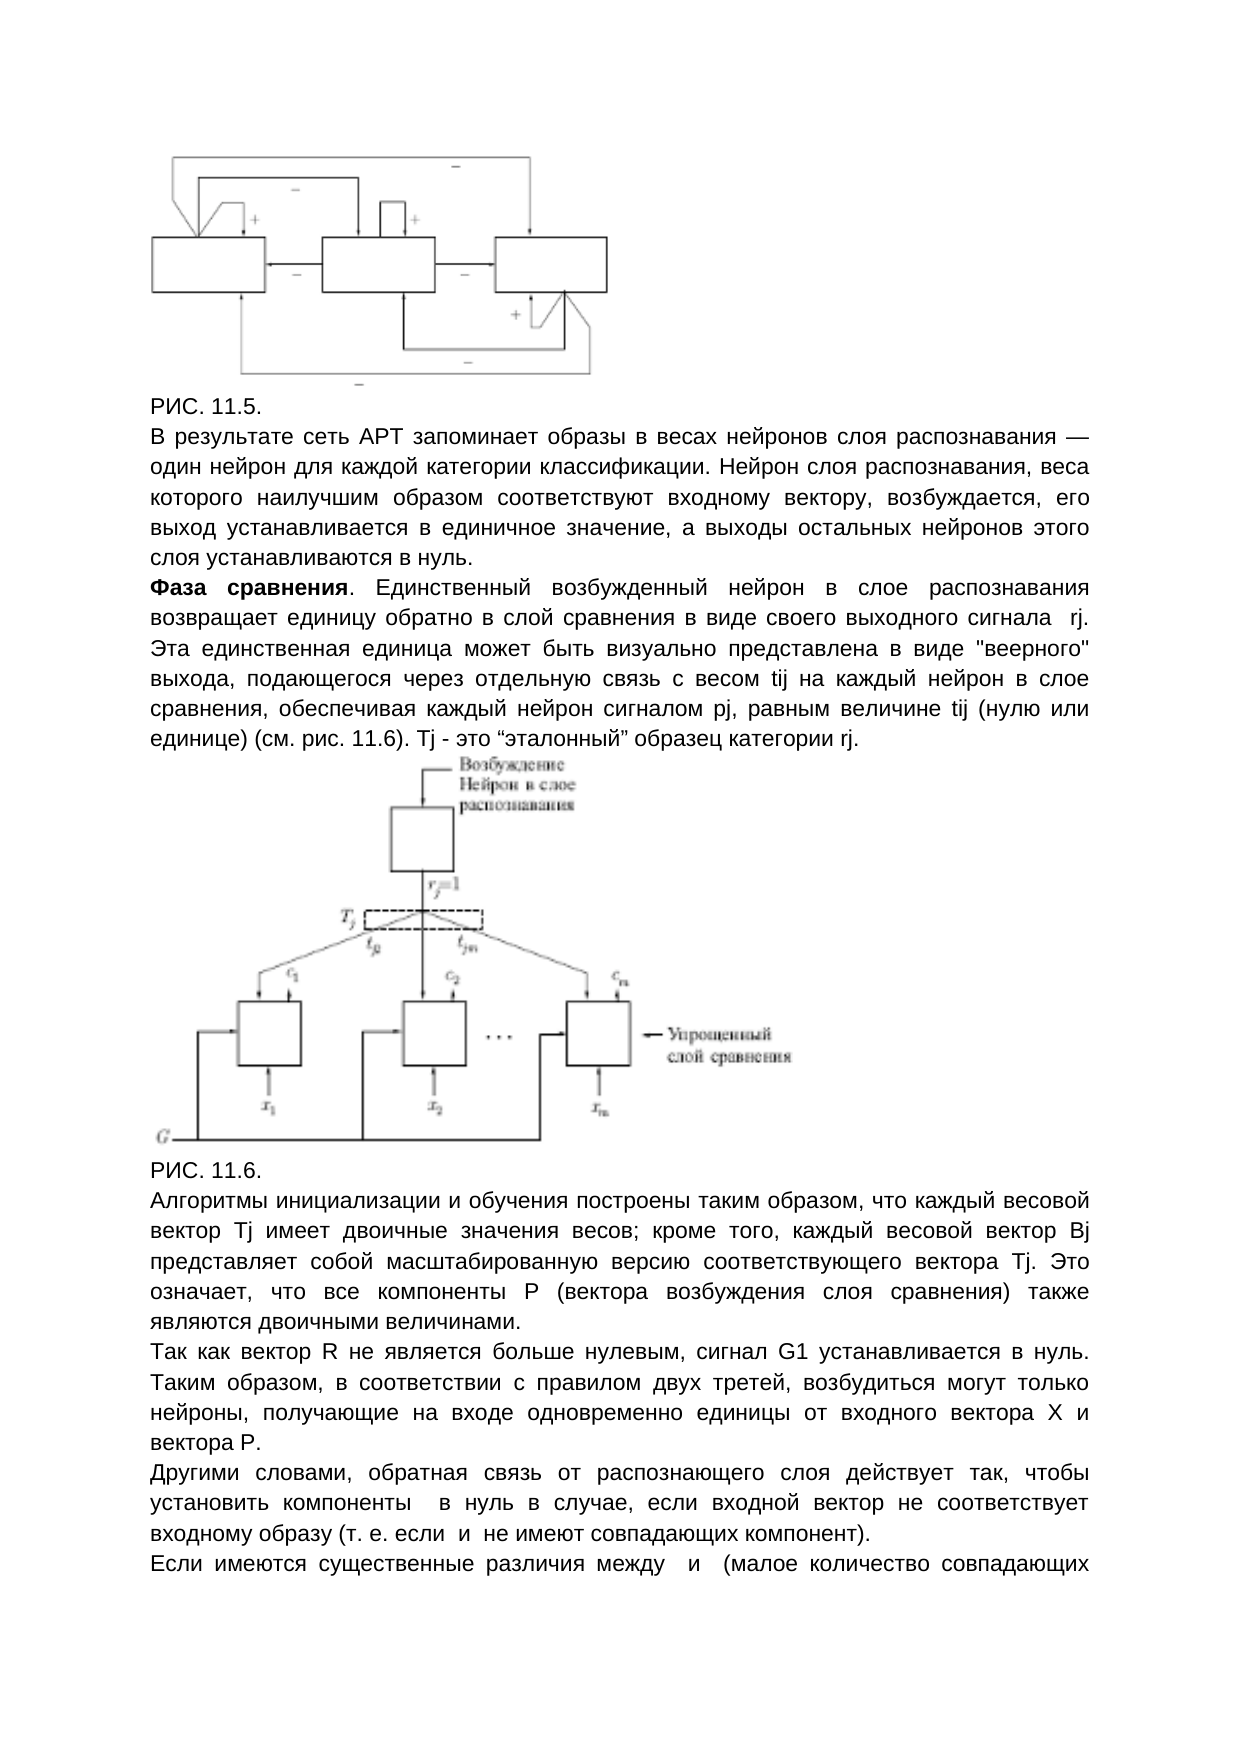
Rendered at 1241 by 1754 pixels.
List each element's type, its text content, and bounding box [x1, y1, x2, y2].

text Алгоритмы инициализации и обучения построены таким образом, что каждый весовой вектор Tj имеет двоичные значения весов; кроме того, каждый весовой вектор Bj представляет собой масштабированную версию соответствующего вектора Tj. Это означает, что все компоненты P (вектора возбуждения слоя сравнения) также являются двоичными величинами. [150, 1187, 1090, 1334]
text В результате сеть APT запоминает образы в весах нейронов слоя распознавания — один нейрон для каждой категории классификации. Нейрон слоя распознавания, веса которого наилучшим образом соответствуют входному вектору, возбуждается, его выход устанавливается в единичное значение, а выходы остальных нейронов этого слоя устанавливаются в нуль. [150, 423, 1090, 570]
text Так как вектор R не является больше нулевым, сигнал G1 устанавливается в нуль. Таким образом, в соответствии с правилом двух третей, возбудиться могут только нейроны, получающие на входе одновременно единицы от входного вектора X и вектора P. [150, 1338, 1090, 1455]
picture [150, 150, 611, 389]
text РИС. 11.5. [150, 393, 1090, 419]
text Фаза сравнения. Единственный возбужденный нейрон в слое распознавания возвращает единицу обратно в слой сравнения в виде своего выходного сигнала rj. Эта единственная единица может быть визуально представлена в виде "веерного" выхода, подающегося через отдельную связь с весом tij на каждый нейрон в слое сравнения, обеспечивая каждый нейрон сигналом pj, равным величине tij (нулю или единице) (см. рис. 11.6). Tj - это “эталонный” образец категории rj. [150, 574, 1090, 752]
picture [150, 755, 793, 1154]
text Если имеются существенные различия между и (малое количество совпадающих [150, 1550, 1090, 1576]
text РИС. 11.6. [150, 1157, 1090, 1183]
text Другими словами, обратная связь от распознающего слоя действует так, чтобы установить компоненты в нуль в случае, если входной вектор не соответствует входному образу (т. е. если и не имеют совпадающих компонент). [150, 1459, 1090, 1546]
